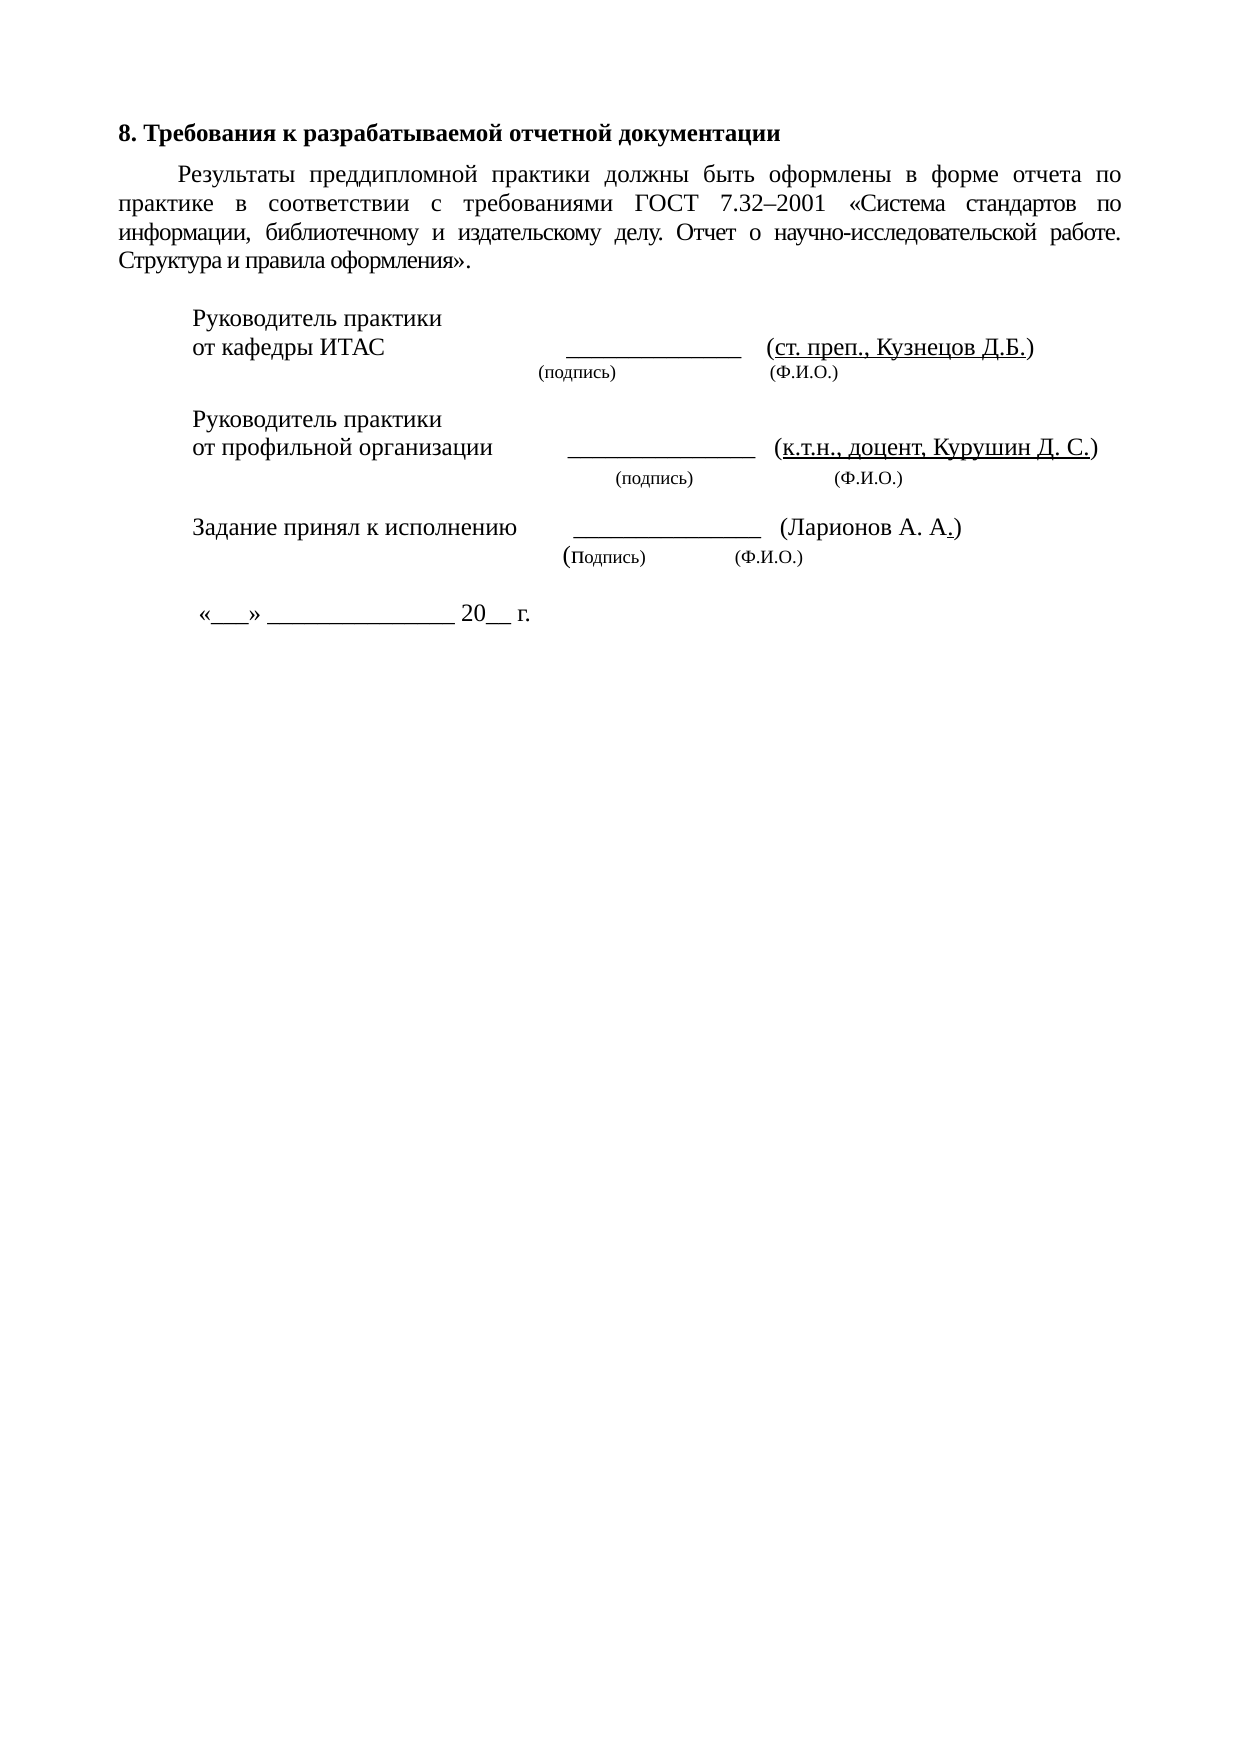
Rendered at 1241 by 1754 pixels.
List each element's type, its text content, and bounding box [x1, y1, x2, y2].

text 8. Требования к разрабатываемой отчетной документации [118, 118, 1122, 147]
text Задание принял к исполнению _______________ (Ларионов А. А.) [192, 512, 1122, 540]
text (подпись) (Ф.И.О.) [118, 540, 1122, 569]
text (подпись) (Ф.И.О.) [118, 361, 1122, 382]
text Руководитель практики [118, 303, 1122, 332]
text от профильной организации _______________ (к.т.н., доцент, Курушин Д. С.) [118, 432, 1122, 461]
text Руководитель практики [118, 404, 1122, 432]
text «___» _______________ 20__ г. [192, 598, 1122, 627]
text Результаты преддипломной практики должны быть оформлены в форме отчета по практике в соответствии с требованиями ГОСТ 7.32–2001 «Система стандартов по информации, библиотечному и издательскому делу. Отчет о научно-исследовательской работе. Структура и правила оформления». [118, 159, 1122, 274]
text (подпись) (Ф.И.О.) [118, 461, 1122, 490]
text от кафедры ИТАС ______________ (ст. преп., Кузнецов Д.Б.) [118, 332, 1122, 361]
